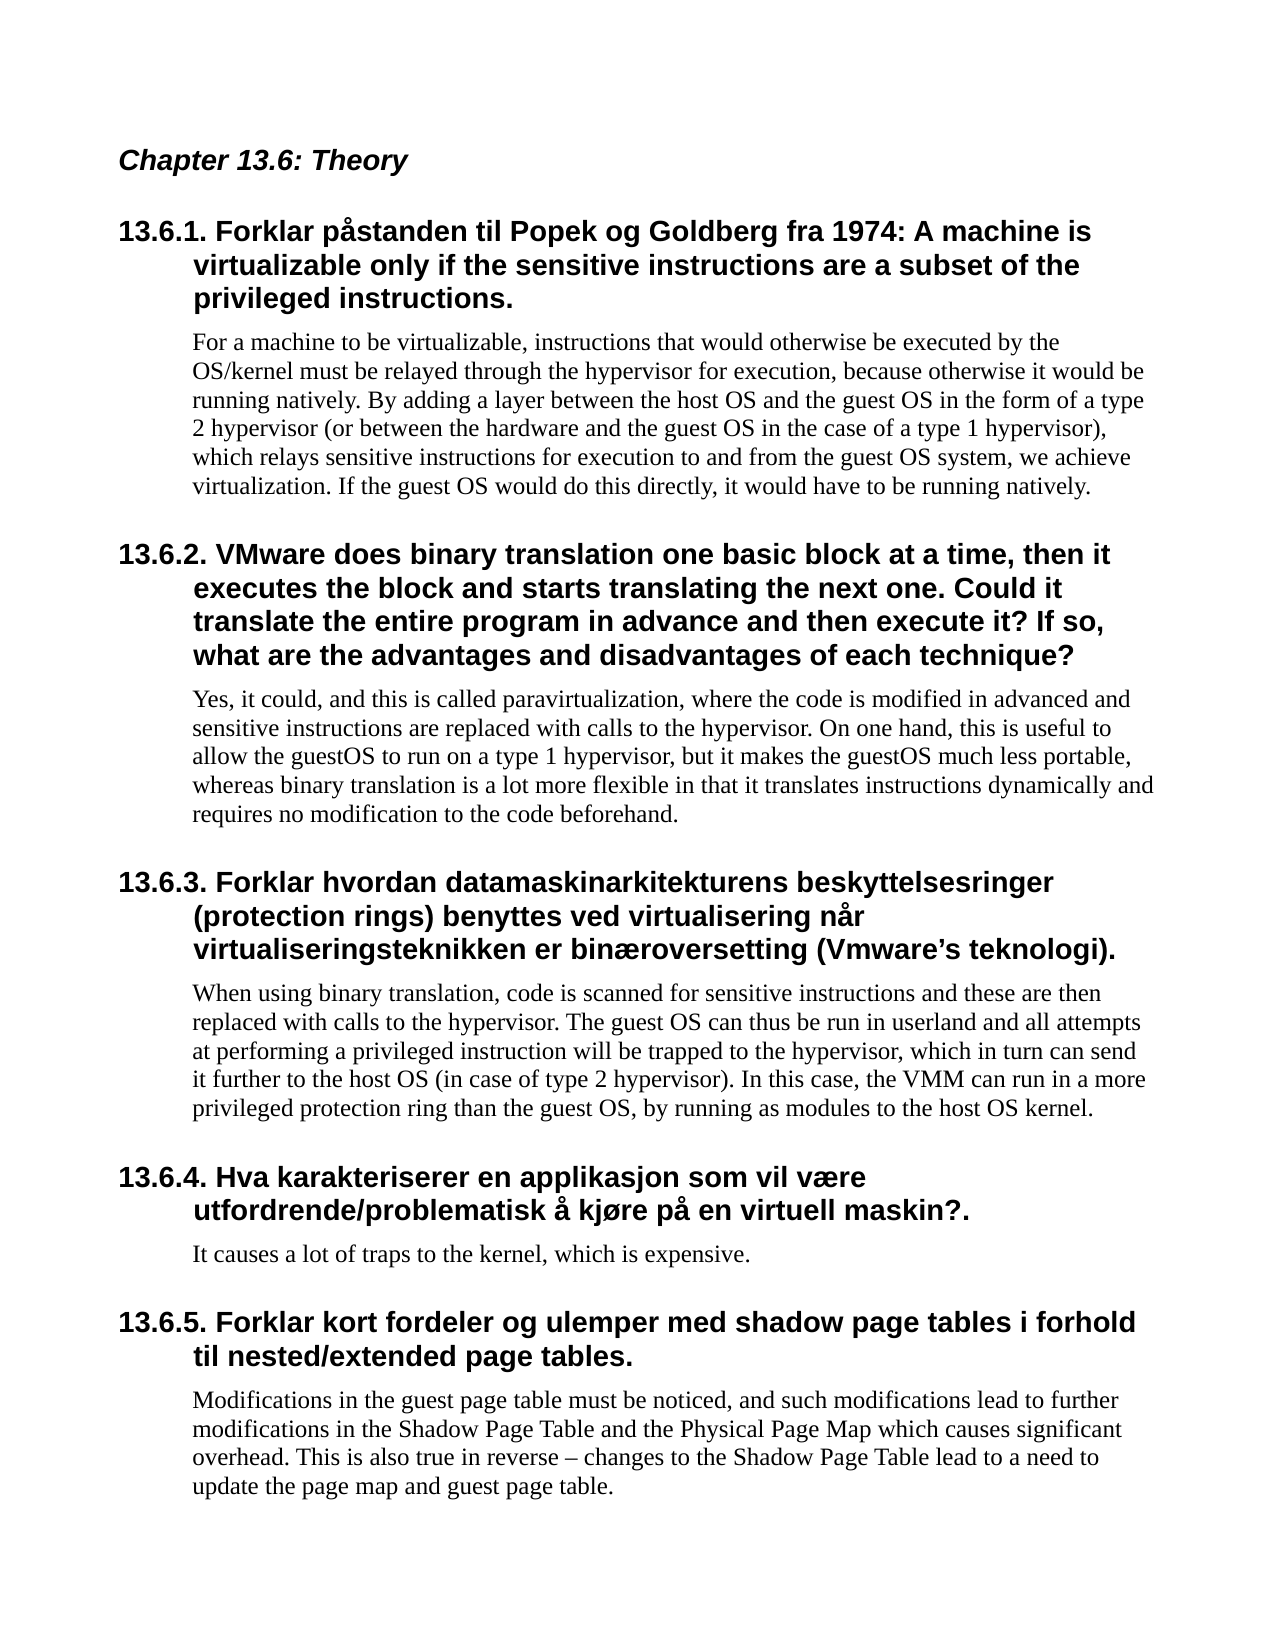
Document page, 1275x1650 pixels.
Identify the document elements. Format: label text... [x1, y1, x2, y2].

text Yes, it could, and this is called paravirtualization, where the code is modified in advanced and sensitive instructions are replaced with calls to the hypervisor. On one hand, this is useful to allow the guestOS to run on a type 1 hypervisor, but it makes the guestOS much less portable, whereas binary translation is a lot more flexible in that it translates instructions dynamically and requires no modification to the code beforehand. [118, 684, 1157, 828]
text It causes a lot of traps to the kernel, which is expensive. [118, 1239, 1157, 1268]
subtitle 13.6.2. VMware does binary translation one basic block at a time, then it executes the block and starts translating the next one. Could it translate the entire program in advance and then execute it? If so, what are the advantages and disadvantages of each technique? [118, 537, 1157, 671]
subtitle 13.6.1. Forklar påstanden til Popek og Goldberg fra 1974: A machine is virtualizable only if the sensitive instructions are a subset of the privileged instructions. [118, 214, 1157, 315]
subtitle 13.6.5. Forklar kort fordeler og ulemper med shadow page tables i forhold til nested/extended page tables. [118, 1305, 1157, 1372]
text When using binary translation, code is scanned for sensitive instructions and these are then replaced with calls to the hypervisor. The guest OS can thus be run in userland and all attempts at performing a privileged instruction will be trapped to the hypervisor, which in turn can send it further to the host OS (in case of type 2 hypervisor). In this case, the VMM can run in a more privileged protection ring than the guest OS, by running as modules to the host OS kernel. [118, 978, 1157, 1122]
text Modifications in the guest page table must be noticed, and such modifications lead to further modifications in the Shadow Page Table and the Physical Page Map which causes significant overhead. This is also true in reverse – changes to the Shadow Page Table lead to a need to update the page map and guest page table. [118, 1385, 1157, 1500]
subtitle Chapter 13.6: Theory [118, 143, 1157, 177]
text For a machine to be virtualizable, instructions that would otherwise be executed by the OS/kernel must be relayed through the hypervisor for execution, because otherwise it would be running natively. By adding a layer between the host OS and the guest OS in the form of a type 2 hypervisor (or between the hardware and the guest OS in the case of a type 1 hypervisor), which relays sensitive instructions for execution to and from the guest OS system, we achieve virtualization. If the guest OS would do this directly, it would have to be running natively. [118, 327, 1157, 500]
subtitle 13.6.4. Hva karakteriserer en applikasjon som vil være utfordrende/problematisk å kjøre på en virtuell maskin?. [118, 1159, 1157, 1227]
subtitle 13.6.3. Forklar hvordan datamaskinarkitekturens beskyttelsesringer (protection rings) benyttes ved virtualisering når virtualiseringsteknikken er binæroversetting (Vmware’s teknologi). [118, 865, 1157, 966]
